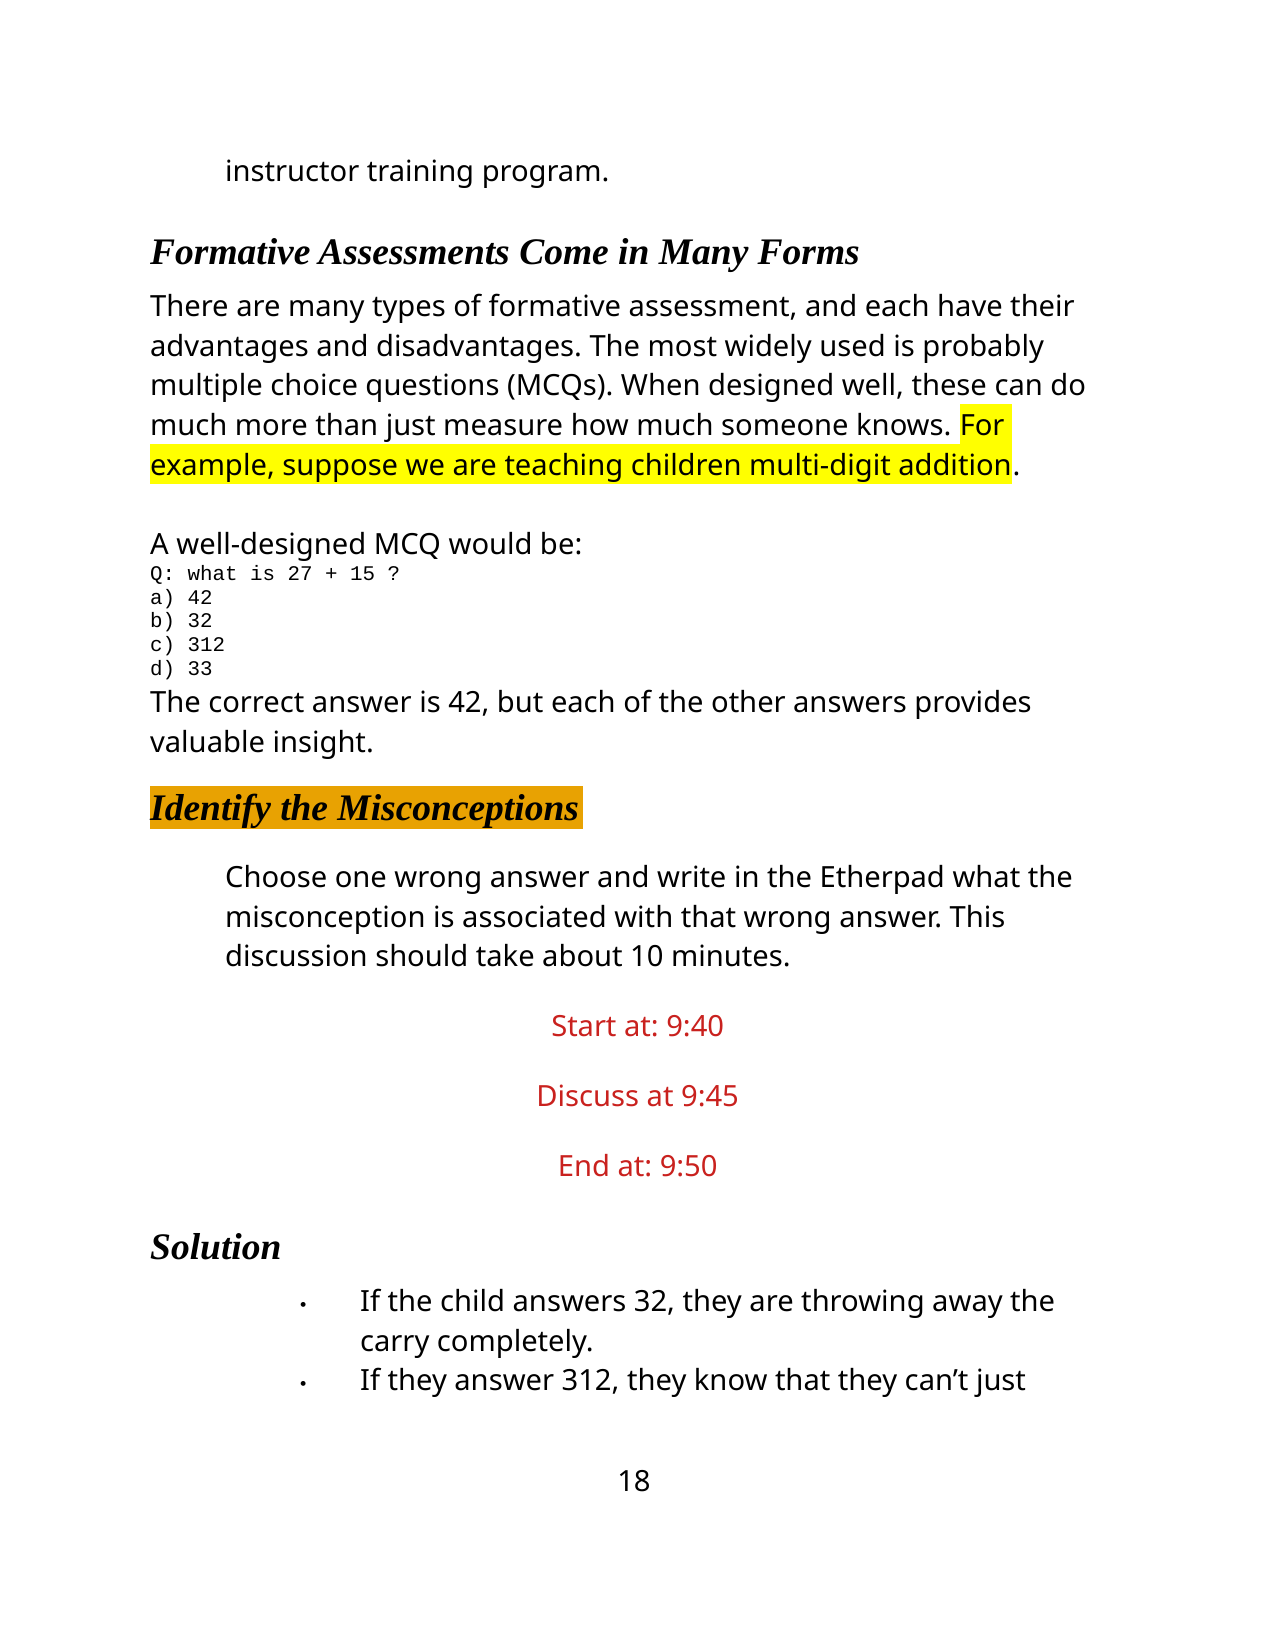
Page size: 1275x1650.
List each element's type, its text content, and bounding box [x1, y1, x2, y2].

subtitle Solution [150, 1224, 1125, 1268]
text End at: 9:50 [150, 1145, 1125, 1184]
text d) 33 [150, 658, 1125, 681]
text Q: what is 27 + 15 ? [150, 563, 1125, 587]
text c) 312 [150, 634, 1125, 658]
text The correct answer is 42, but each of the other answers provides valuable insight. [150, 681, 1125, 761]
text instructor training program. [225, 150, 1125, 190]
text Start at: 9:40 [150, 1005, 1125, 1045]
text a) 42 [150, 587, 1125, 610]
subtitle Identify the Misconceptions [150, 786, 1125, 829]
list If the child answers 32, they are throwing away the carry completely. [300, 1280, 1125, 1359]
text Choose one wrong answer and write in the Etherpad what the misconception is associated with that wrong answer. This discussion should take about 10 minutes. [225, 856, 1125, 975]
text b) 32 [150, 610, 1125, 634]
text A well-designed MCQ would be: [150, 523, 1125, 563]
text There are many types of formative assessment, and each have their advantages and disadvantages. The most widely used is probably multiple choice questions (MCQs). When designed well, these can do much more than just measure how much someone knows. For example, suppose we are teaching children multi-digit addition. [150, 285, 1125, 484]
text Discuss at 9:45 [150, 1075, 1125, 1115]
list If they answer 312, they know that they can’t just [300, 1359, 1125, 1399]
subtitle Formative Assessments Come in Many Forms [150, 230, 1125, 273]
